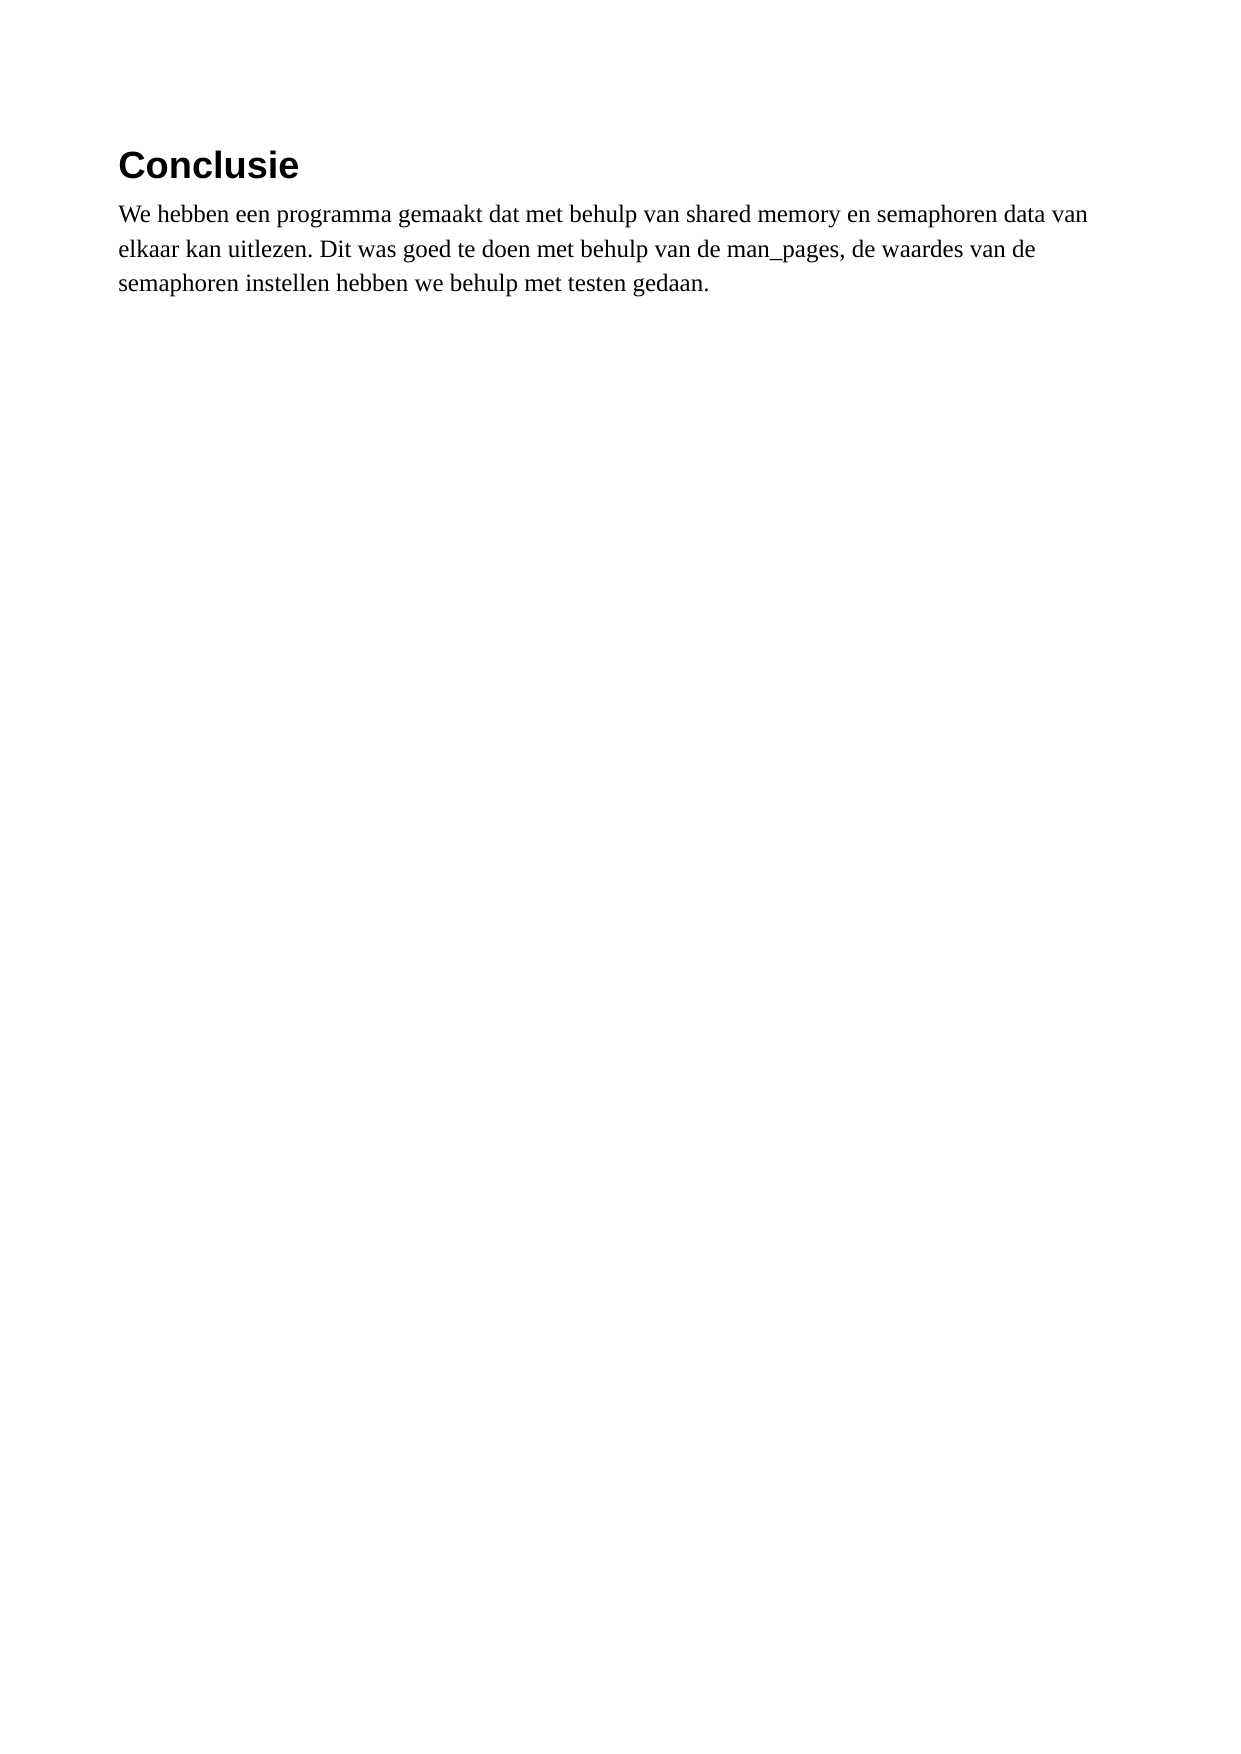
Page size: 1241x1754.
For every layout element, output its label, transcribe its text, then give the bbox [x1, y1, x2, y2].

text We hebben een programma gemaakt dat met behulp van shared memory en semaphoren data van elkaar kan uitlezen. Dit was goed te doen met behulp van de man_pages, de waardes van de semaphoren instellen hebben we behulp met testen gedaan. [118, 199, 1122, 297]
subtitle Conclusie [118, 143, 1122, 187]
